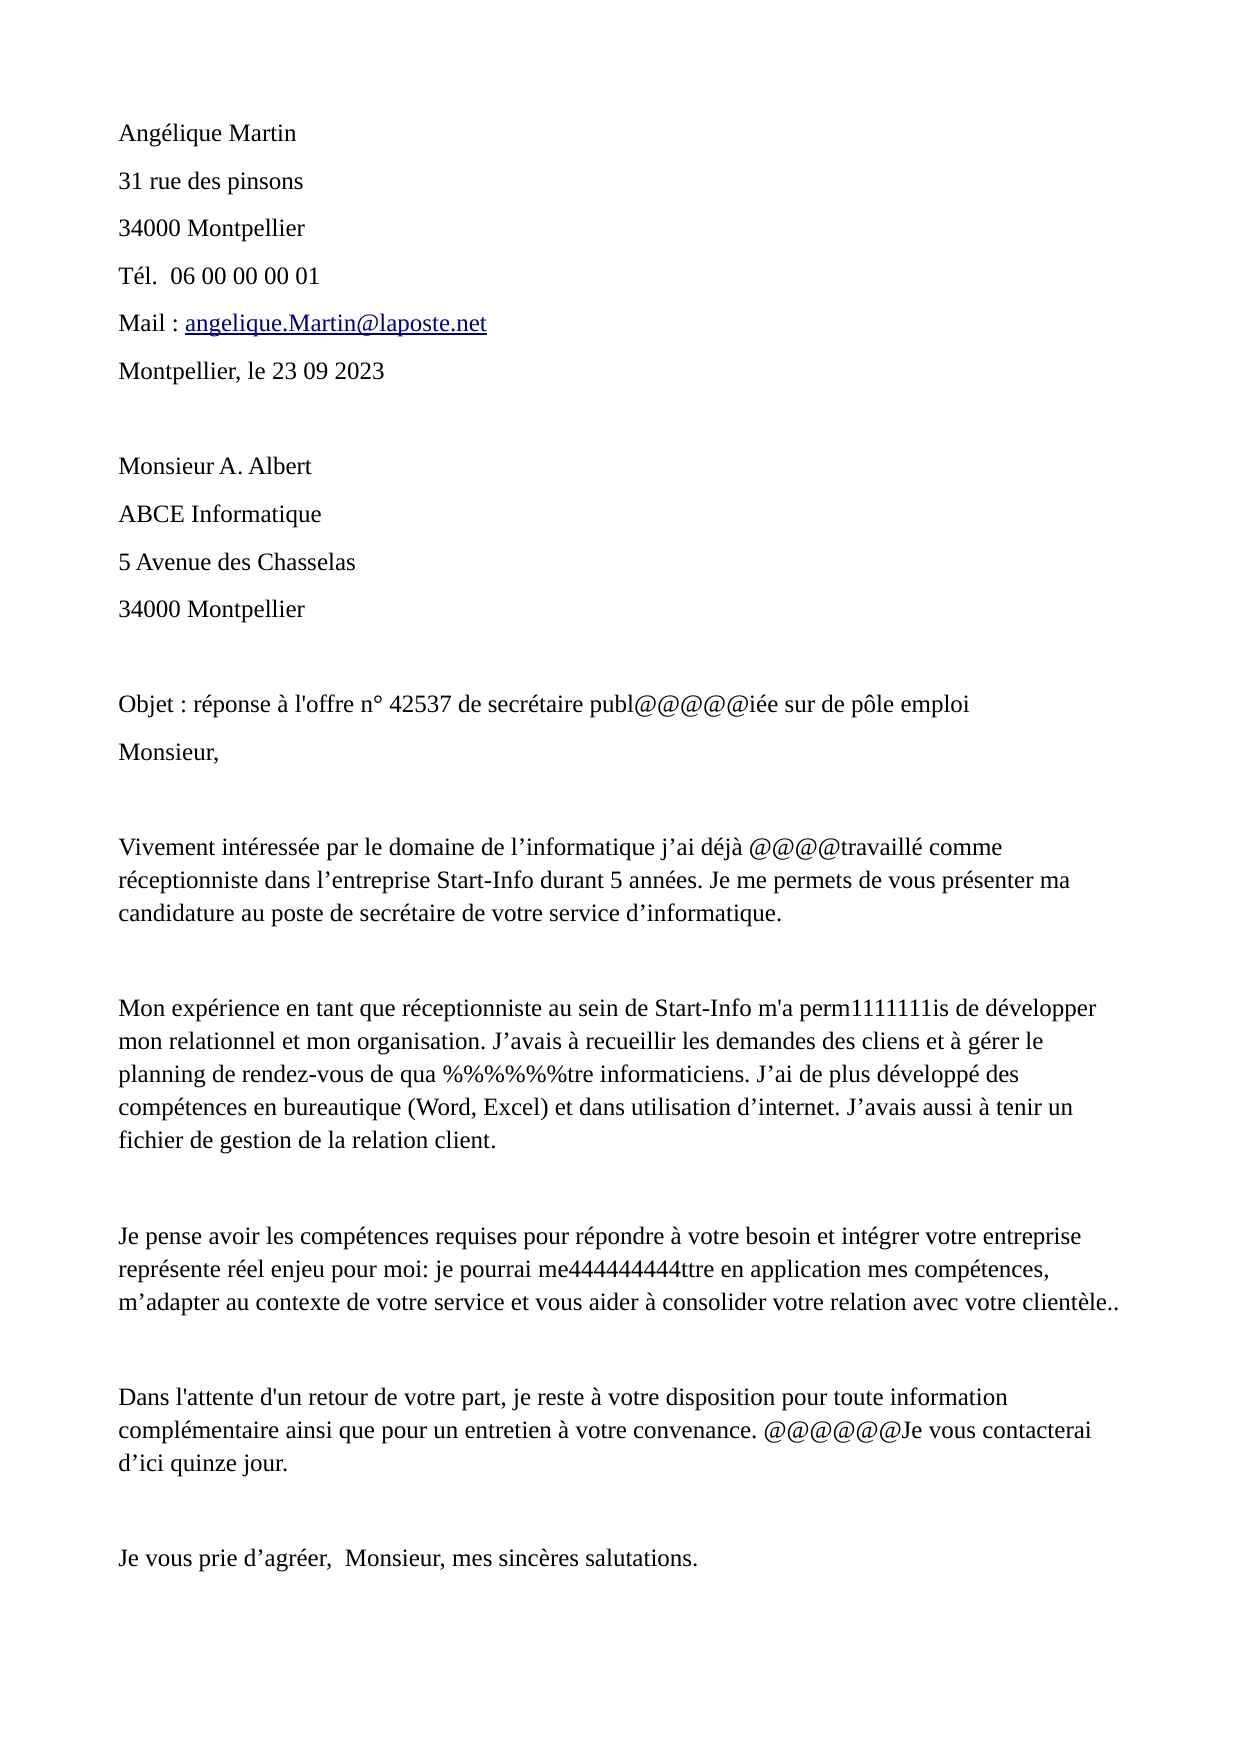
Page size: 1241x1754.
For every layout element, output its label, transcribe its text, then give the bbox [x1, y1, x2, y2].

text Monsieur A. Albert [118, 451, 1122, 480]
text Angélique Martin [118, 118, 1122, 147]
text Monsieur, [118, 737, 1122, 766]
text Montpellier, le 23 09 2023 [118, 356, 1122, 385]
text 5 Avenue des Chasselas [118, 547, 1122, 575]
text Je vous prie d’agréer, Monsieur, mes sincères salutations. [118, 1543, 1122, 1572]
text Mon expérience en tant que réceptionniste au sein de Start-Info m'a perm1111111is de développer mon relationnel et mon organisation. J’avais à recueillir les demandes des cliens et à gérer le planning de rendez-vous de qua %%%%%%tre informaticiens. J’ai de plus développé des compétences en bureautique (Word, Excel) et dans utilisation d’internet. J’avais aussi à tenir un fichier de gestion de la relation client. [118, 993, 1122, 1154]
text Mail : angelique.Martin@laposte.net [118, 308, 1122, 337]
text 34000 Montpellier [118, 213, 1122, 242]
text ABCE Informatique [118, 499, 1122, 528]
text Dans l'attente d'un retour de votre part, je reste à votre disposition pour toute information complémentaire ainsi que pour un entretien à votre convenance. @@@@@@Je vous contacterai d’ici quinze jour. [118, 1382, 1122, 1477]
text Vivement intéressée par le domaine de l’informatique j’ai déjà @@@@travaillé comme réceptionniste dans l’entreprise Start-Info durant 5 années. Je me permets de vous présenter ma candidature au poste de secrétaire de votre service d’informatique. [118, 832, 1122, 927]
text 31 rue des pinsons [118, 166, 1122, 194]
text 34000 Montpellier [118, 594, 1122, 623]
text Objet : réponse à l'offre n° 42537 de secrétaire publ@@@@@iée sur de pôle emploi [118, 689, 1122, 718]
text Tél. 06 00 00 00 01 [118, 261, 1122, 290]
text Je pense avoir les compétences requises pour répondre à votre besoin et intégrer votre entreprise représente réel enjeu pour moi: je pourrai me444444444ttre en application mes compétences, m’adapter au contexte de votre service et vous aider à consolider votre relation avec votre clientèle.. [118, 1221, 1122, 1316]
